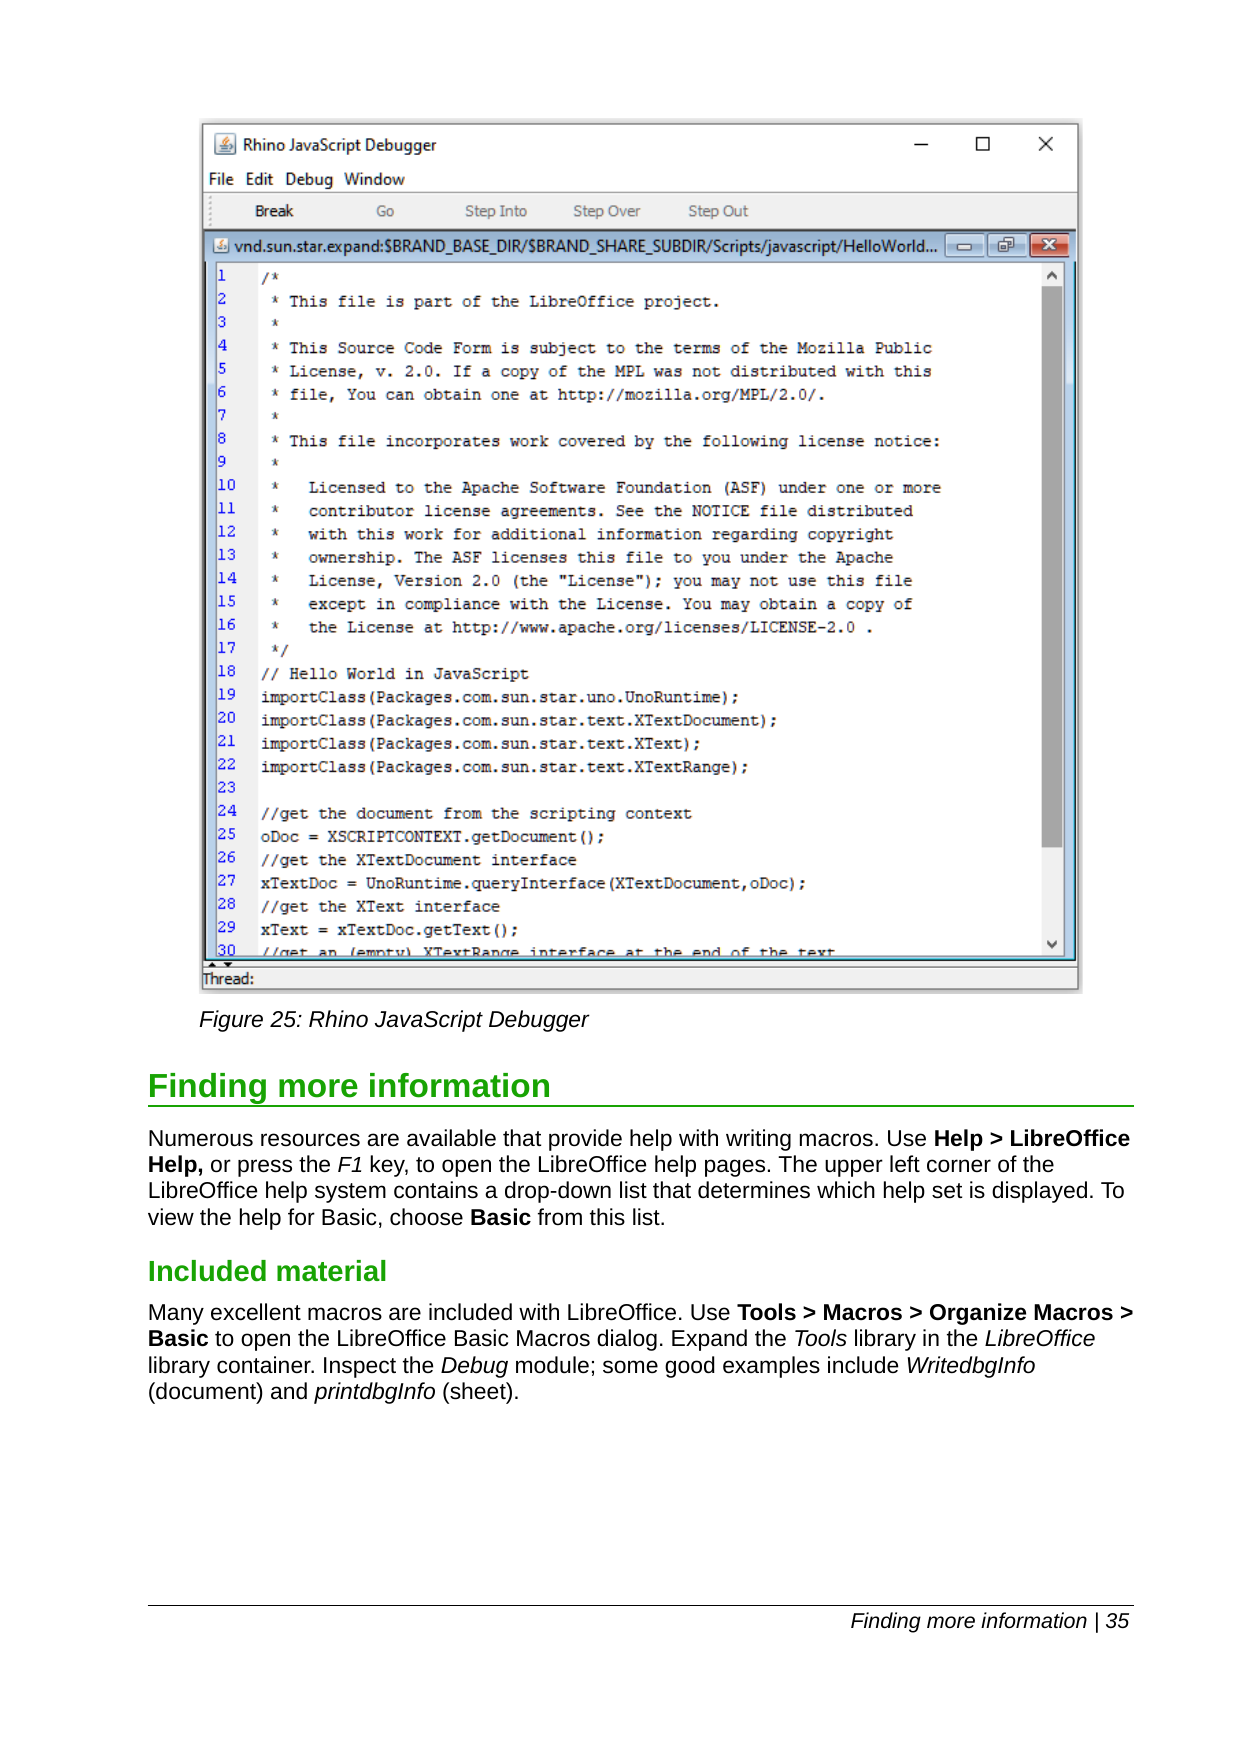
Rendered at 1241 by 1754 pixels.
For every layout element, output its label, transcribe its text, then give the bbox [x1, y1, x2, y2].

picture [198, 118, 1083, 994]
text Numerous resources are available that provide help with writing macros. Use Help > LibreOffice Help, or press the F1 key, to open the LibreOffice help pages. The upper left corner of the LibreOffice help system contains a drop-down list that determines which help set is displayed. To view the help for Basic, choose Basic from this list. [148, 1124, 1134, 1230]
subtitle Included material [148, 1253, 1134, 1287]
text Many excellent macros are included with LibreOffice. Use Tools > Macros > Organize Macros > Basic to open the LibreOffice Basic Macros dialog. Expand the Tools library in the LibreOffice library container. Inspect the Debug module; some good examples include WritedbgInfo (document) and printdbgInfo (sheet). [148, 1299, 1134, 1404]
subtitle Finding more information [148, 1066, 1134, 1105]
text Figure 25: Rhino JavaScript Debugger [199, 1006, 1083, 1032]
